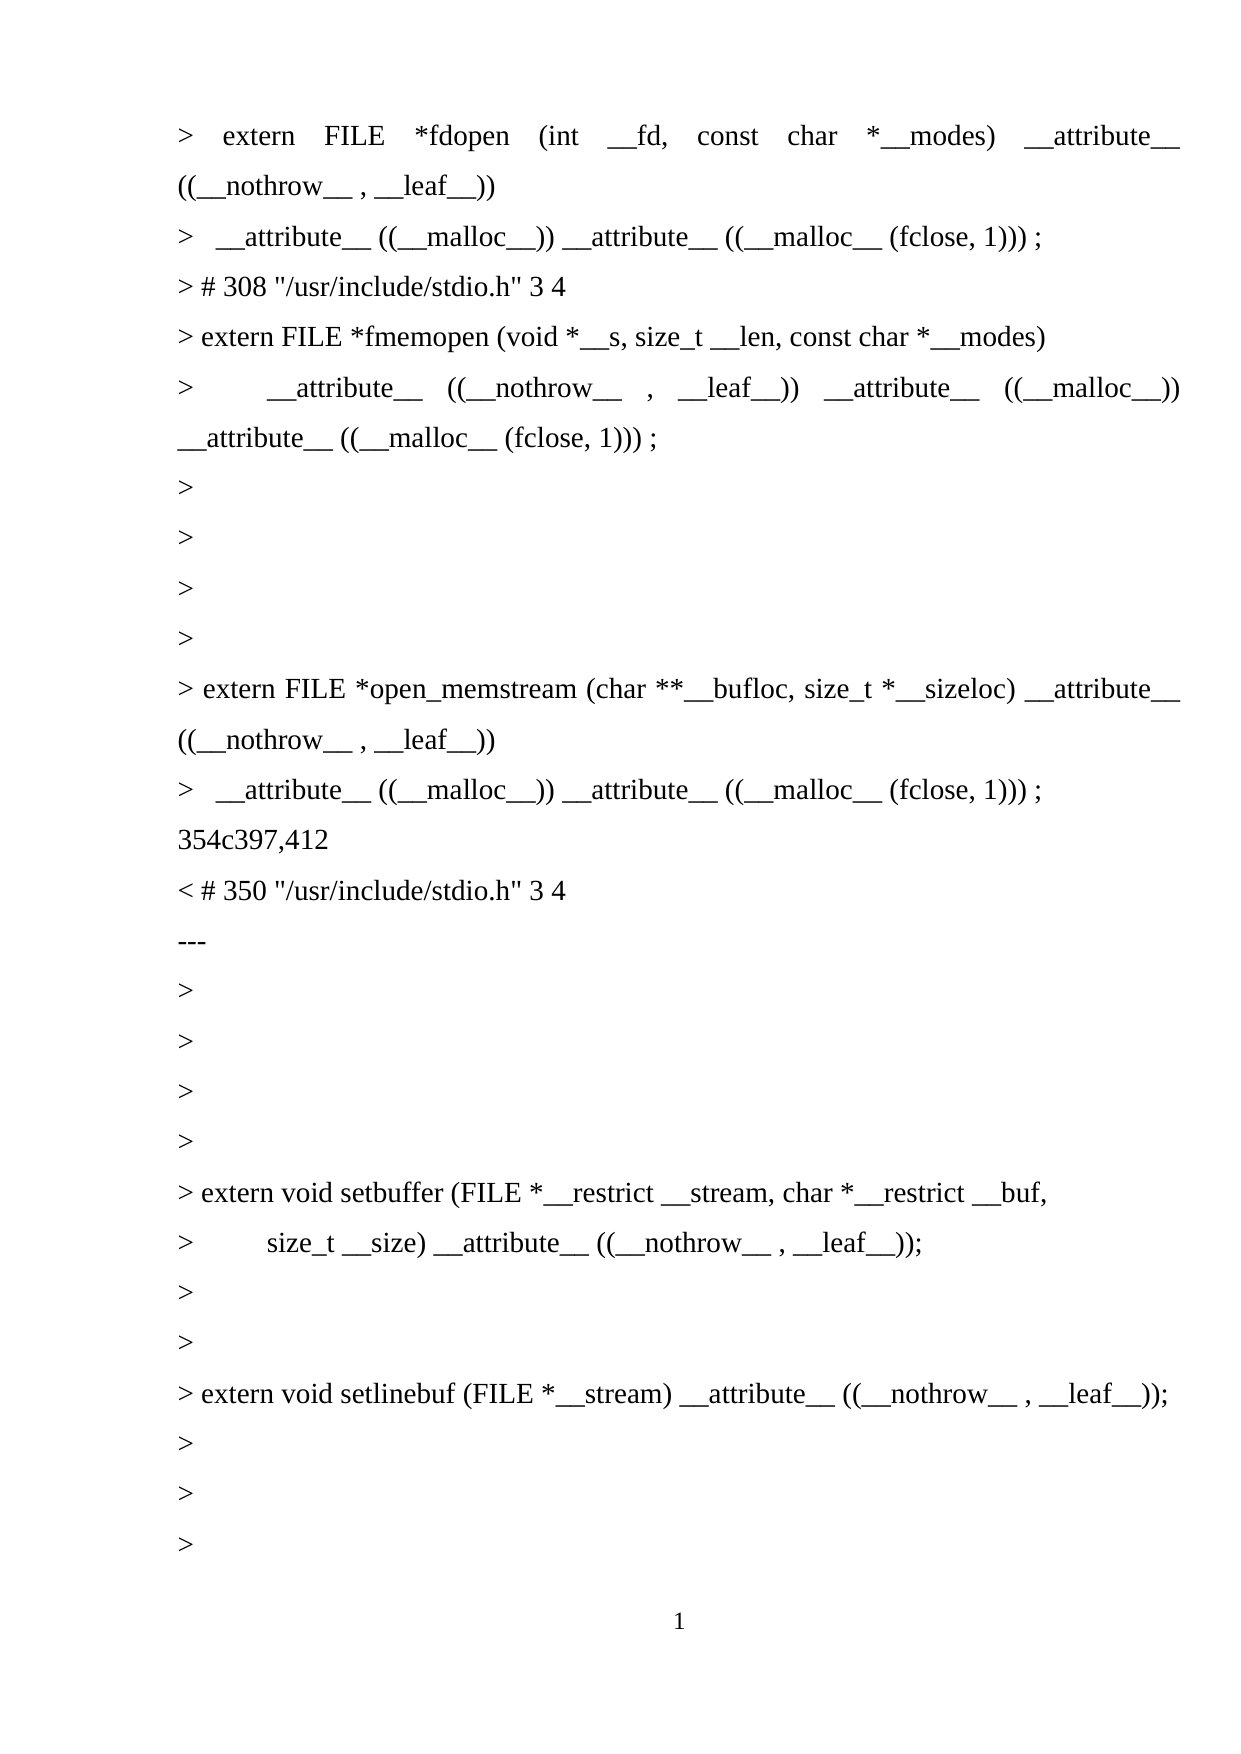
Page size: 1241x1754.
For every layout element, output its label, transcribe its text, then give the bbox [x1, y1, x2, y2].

text > __attribute__ ((__malloc__)) __attribute__ ((__malloc__ (fclose, 1))) ; [177, 772, 1181, 806]
text > [177, 571, 1181, 604]
text > [177, 1024, 1181, 1057]
text > [177, 973, 1181, 1007]
text > # 308 "/usr/include/stdio.h" 3 4 [177, 269, 1181, 303]
text 354c397,412 [177, 822, 1181, 856]
text > [177, 1326, 1181, 1359]
text < # 350 "/usr/include/stdio.h" 3 4 [177, 873, 1181, 906]
text > extern FILE *fmemopen (void *__s, size_t __len, const char *__modes) [177, 319, 1181, 353]
text > [177, 621, 1181, 655]
text > __attribute__ ((__malloc__)) __attribute__ ((__malloc__ (fclose, 1))) ; [177, 219, 1181, 252]
text > [177, 470, 1181, 504]
text > [177, 1275, 1181, 1309]
text > extern void setbuffer (FILE *__restrict __stream, char *__restrict __buf, [177, 1175, 1181, 1208]
text > [177, 1124, 1181, 1158]
text > [177, 1477, 1181, 1510]
text > [177, 521, 1181, 554]
text > extern FILE *open_memstream (char **__bufloc, size_t *__sizeloc) __attribute__ ((__nothrow__ , __leaf__)) [177, 672, 1181, 755]
text > size_t __size) __attribute__ ((__nothrow__ , __leaf__)); [177, 1225, 1181, 1258]
text > [177, 1426, 1181, 1460]
text > __attribute__ ((__nothrow__ , __leaf__)) __attribute__ ((__malloc__)) __attribute__ ((__malloc__ (fclose, 1))) ; [177, 370, 1181, 453]
text > extern FILE *fdopen (int __fd, const char *__modes) __attribute__ ((__nothrow__ , __leaf__)) [177, 118, 1181, 202]
text > [177, 1074, 1181, 1108]
text --- [177, 923, 1181, 957]
text > [177, 1527, 1181, 1560]
text > extern void setlinebuf (FILE *__stream) __attribute__ ((__nothrow__ , __leaf__)); [177, 1376, 1181, 1409]
